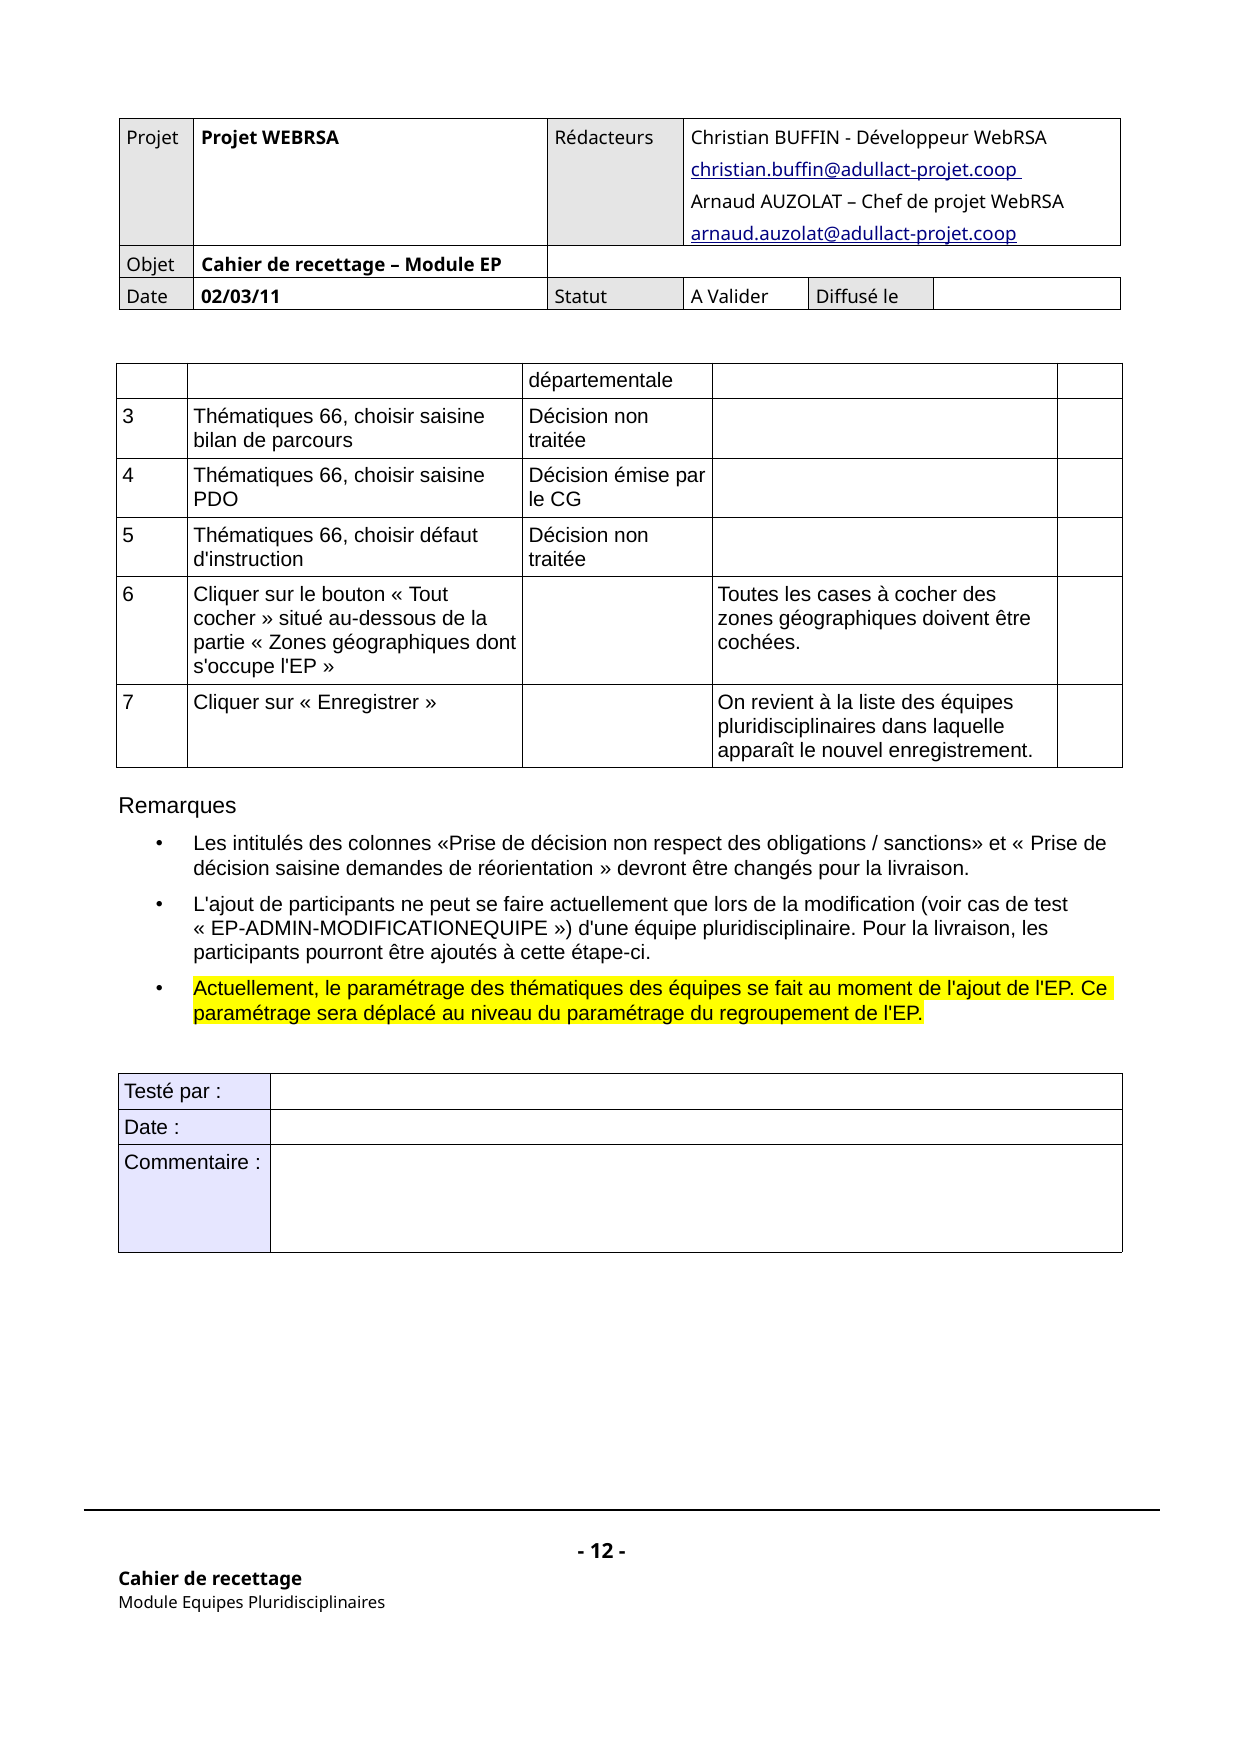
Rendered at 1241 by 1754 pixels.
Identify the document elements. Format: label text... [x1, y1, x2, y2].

table_cell Décision non traitée [523, 518, 712, 576]
table_cell 6 [117, 577, 187, 684]
table_cell Thématiques 66, choisir saisine PDO [188, 459, 522, 517]
table_cell On revient à la liste des équipes pluridisciplinaires dans laquelle apparaît le nouvel enregistrement. [713, 685, 1057, 767]
table_cell Cliquer sur le bouton « Tout cocher » situé au-dessous de la partie « Zones géographiques dont s'occupe l'EP » [188, 577, 522, 684]
table_cell 5 [117, 518, 187, 576]
table_header Testé par : [119, 1074, 270, 1109]
table_cell Thématiques 66, choisir saisine bilan de parcours [188, 399, 522, 457]
table_cell [1058, 399, 1122, 457]
table_cell Date : [119, 1110, 270, 1144]
table_cell départementale [523, 364, 712, 398]
list L'ajout de participants ne peut se faire actuellement que lors de la modification (voir cas de test « EP-ADMIN-MODIFICATIONEQUIPE ») d'une équipe pluridisciplinaire. Pour la livraison, les participants pourront être ajoutés à cette étape-ci. [156, 892, 1122, 964]
table_cell Décision émise par le CG [523, 459, 712, 517]
table_cell 4 [117, 459, 187, 517]
table_cell [271, 1110, 1122, 1144]
table_cell Toutes les cases à cocher des zones géographiques doivent être cochées. [713, 577, 1057, 684]
table_cell Thématiques 66, choisir défaut d'instruction [188, 518, 522, 576]
table_cell Commentaire : [119, 1145, 270, 1252]
table_cell [1058, 577, 1122, 684]
table_cell 7 [117, 685, 187, 767]
table_cell [713, 459, 1057, 517]
table_cell [713, 399, 1057, 457]
table_cell 3 [117, 399, 187, 457]
table_cell Décision non traitée [523, 399, 712, 457]
table_cell [271, 1145, 1122, 1252]
table_cell [1058, 459, 1122, 517]
list Actuellement, le paramétrage des thématiques des équipes se fait au moment de l'ajout de l'EP. Ce paramétrage sera déplacé au niveau du paramétrage du regroupement de l'EP. [156, 976, 1122, 1024]
table_cell [523, 685, 712, 767]
table_cell [1058, 518, 1122, 576]
table_header [271, 1074, 1122, 1109]
table_cell [1058, 685, 1122, 767]
table_cell [117, 364, 187, 398]
list Les intitulés des colonnes «Prise de décision non respect des obligations / sanctions» et « Prise de décision saisine demandes de réorientation » devront être changés pour la livraison. [156, 831, 1122, 879]
table_cell [713, 518, 1057, 576]
table_cell [713, 364, 1057, 398]
table_cell [1058, 364, 1122, 398]
table_cell [523, 577, 712, 684]
table_cell [188, 364, 522, 398]
subtitle Remarques [118, 792, 1122, 819]
table_cell Cliquer sur « Enregistrer » [188, 685, 522, 767]
